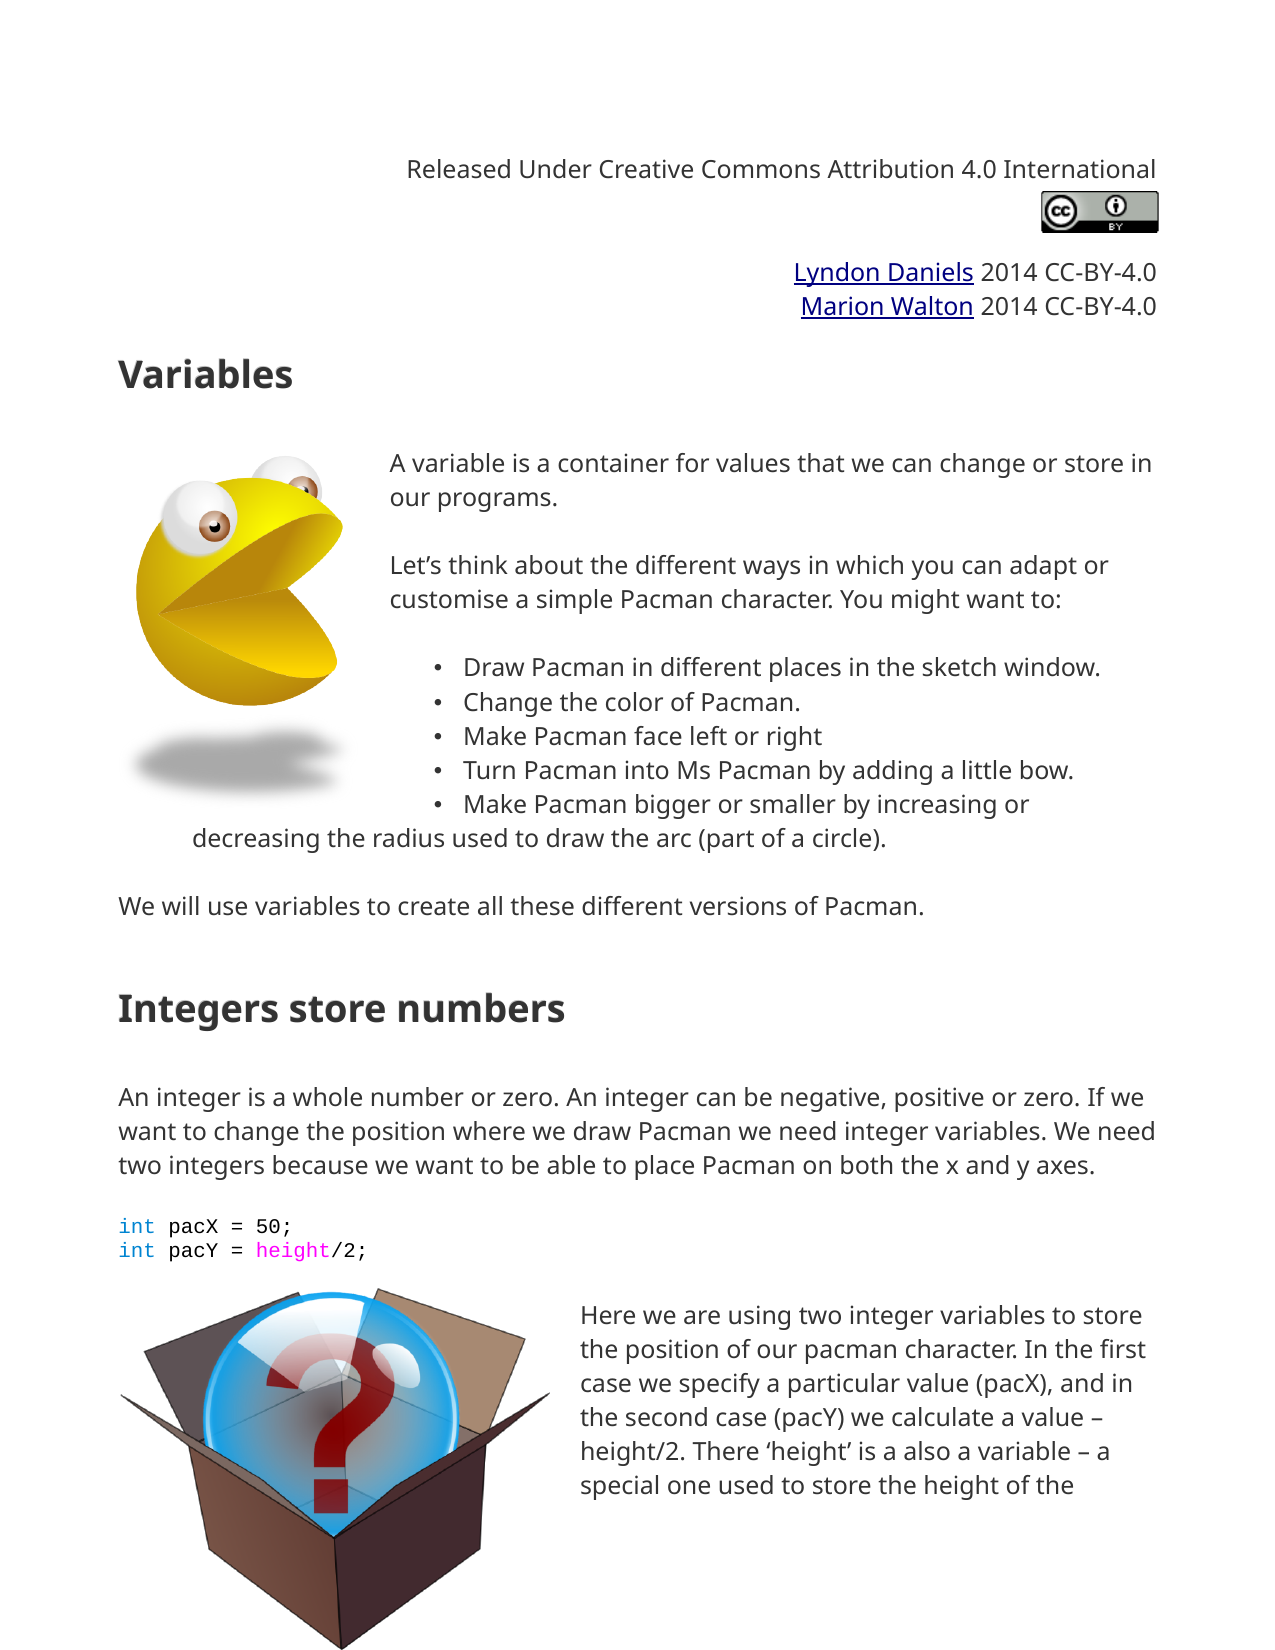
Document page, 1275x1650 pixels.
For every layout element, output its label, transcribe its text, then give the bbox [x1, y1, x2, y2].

list Make Pacman bigger or smaller by increasing or decreasing the radius used to draw the arc (part of a circle). [162, 786, 1157, 854]
subtitle Variables [118, 347, 1157, 399]
subtitle Integers store numbers [118, 982, 1157, 1033]
text We will use variables to create all these different versions of Pacman. [118, 888, 1157, 923]
text Here we are using two integer variables to store the position of our pacman character. In the first case we specify a particular value (pacX), and in the second case (pacY) we calculate a value – height/2. There ‘height’ is a also a variable – a special one used to store the height of the [550, 1297, 1157, 1502]
list Turn Pacman into Ms Pacman by adding a little bow. [360, 752, 1157, 786]
picture [1041, 191, 1159, 233]
text A variable is a container for values that we can change or store in our programs. [118, 446, 1157, 514]
text Marion Walton 2014 CC-BY-4.0 [118, 288, 1157, 322]
text Released Under Creative Commons Attribution 4.0 International [118, 152, 1157, 186]
picture [120, 1288, 550, 1650]
text int pacY = height/2; [118, 1240, 1157, 1263]
text Let’s think about the different ways in which you can adapt or customise a simple Pacman character. You might want to: [360, 548, 1157, 616]
picture [118, 452, 360, 809]
list Change the color of Pacman. [360, 684, 1157, 718]
text Lyndon Daniels 2014 CC-BY-4.0 [118, 254, 1157, 288]
text An integer is a whole number or zero. An integer can be negative, positive or zero. If we want to change the position where we draw Pacman we need integer variables. We need two integers because we want to be able to place Pacman on both the x and y axes. [118, 1080, 1157, 1182]
list Make Pacman face left or right [360, 718, 1157, 752]
list Draw Pacman in different places in the sketch window. [360, 650, 1157, 684]
text int pacX = 50; [118, 1216, 1157, 1240]
